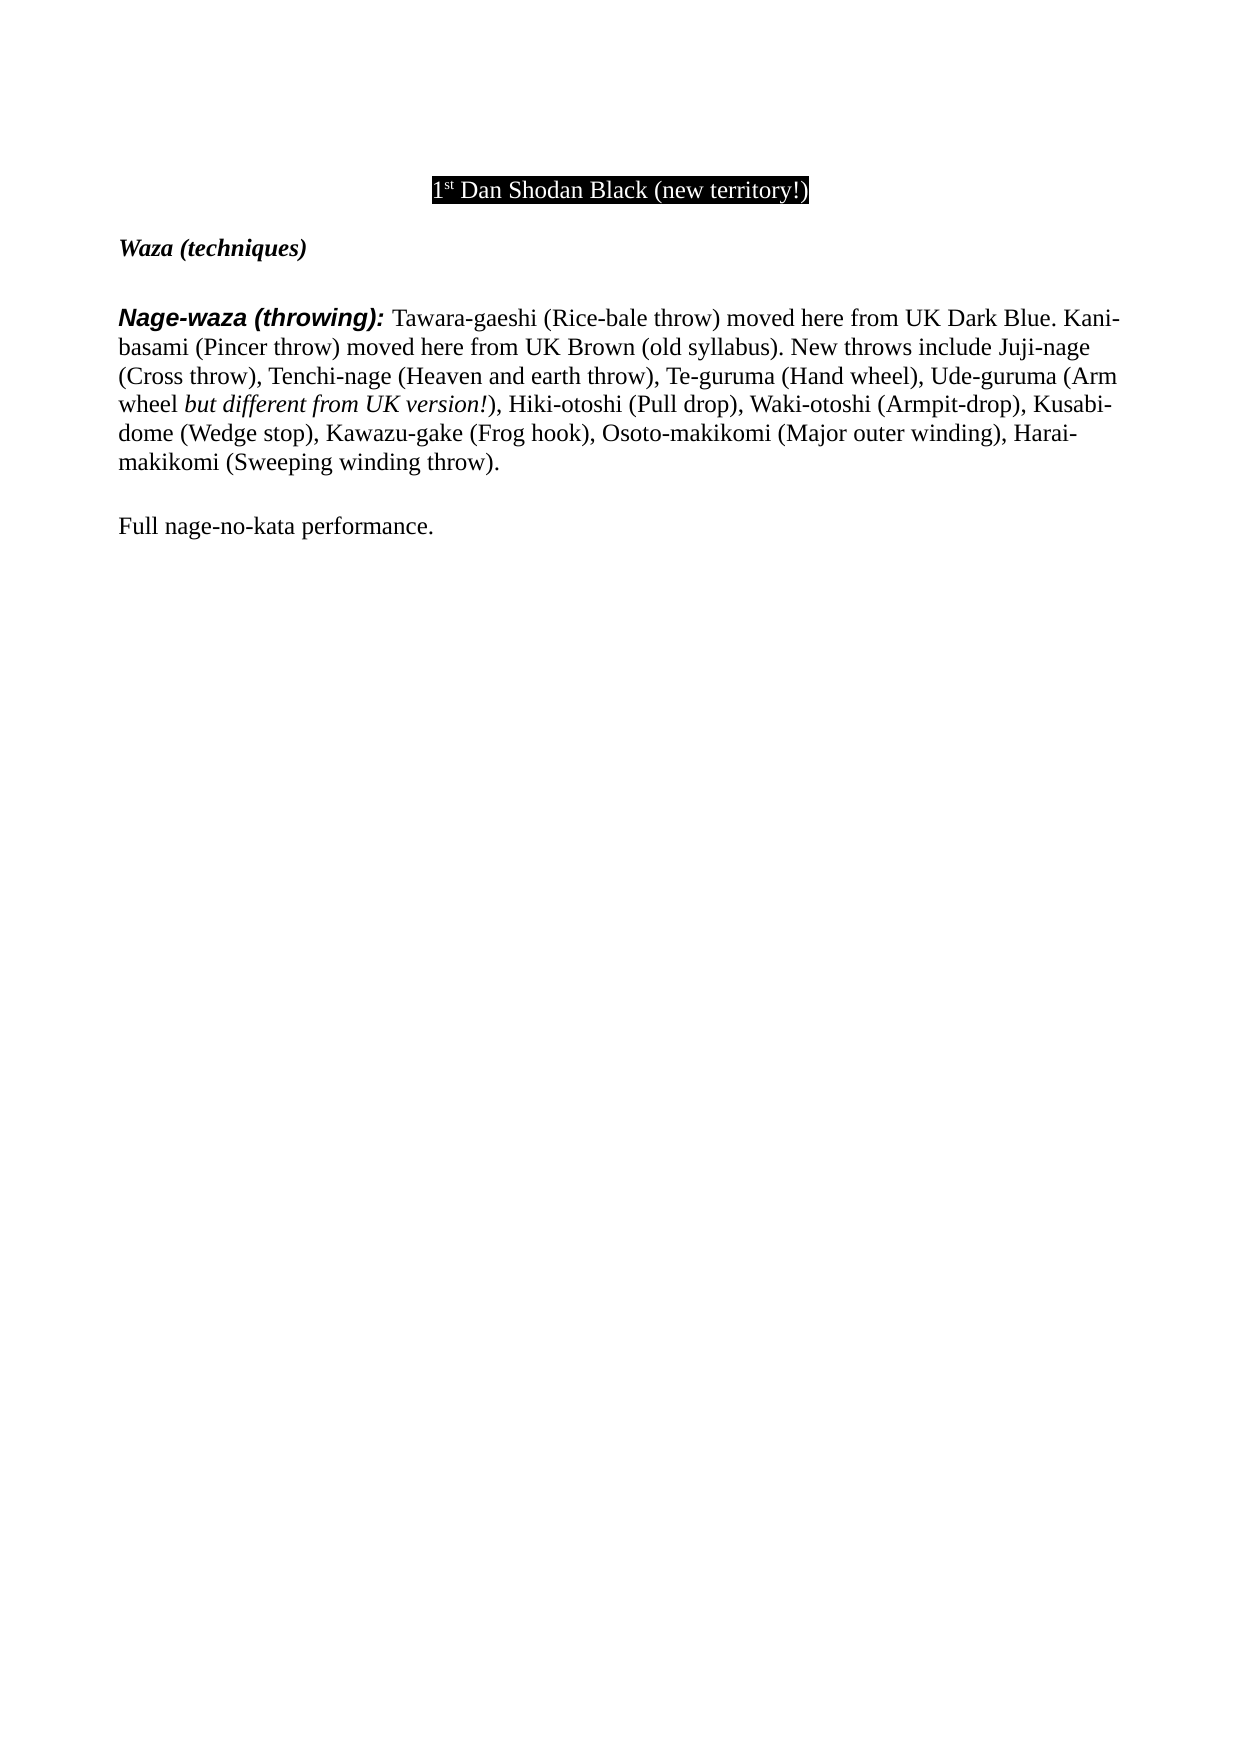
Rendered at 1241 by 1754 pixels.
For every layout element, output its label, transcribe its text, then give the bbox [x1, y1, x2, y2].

text Full nage-no-kata performance. [118, 511, 1122, 539]
text Waza (techniques) [118, 233, 1122, 262]
subtitle Nage-waza (throwing): Tawara-gaeshi (Rice-bale throw) moved here from UK Dark Blue. Kani-basami (Pincer throw) moved here from UK Brown (old syllabus). New throws include Juji-nage (Cross throw), Tenchi-nage (Heaven and earth throw), Te-guruma (Hand wheel), Ude-guruma (Arm wheel but different from UK version!), Hiki-otoshi (Pull drop), Waki-otoshi (Armpit-drop), Kusabi-dome (Wedge stop), Kawazu-gake (Frog hook), Osoto-makikomi (Major outer winding), Harai-makikomi (Sweeping winding throw). [118, 303, 1122, 476]
text 1st Dan Shodan Black (new territory!) [118, 176, 1122, 204]
